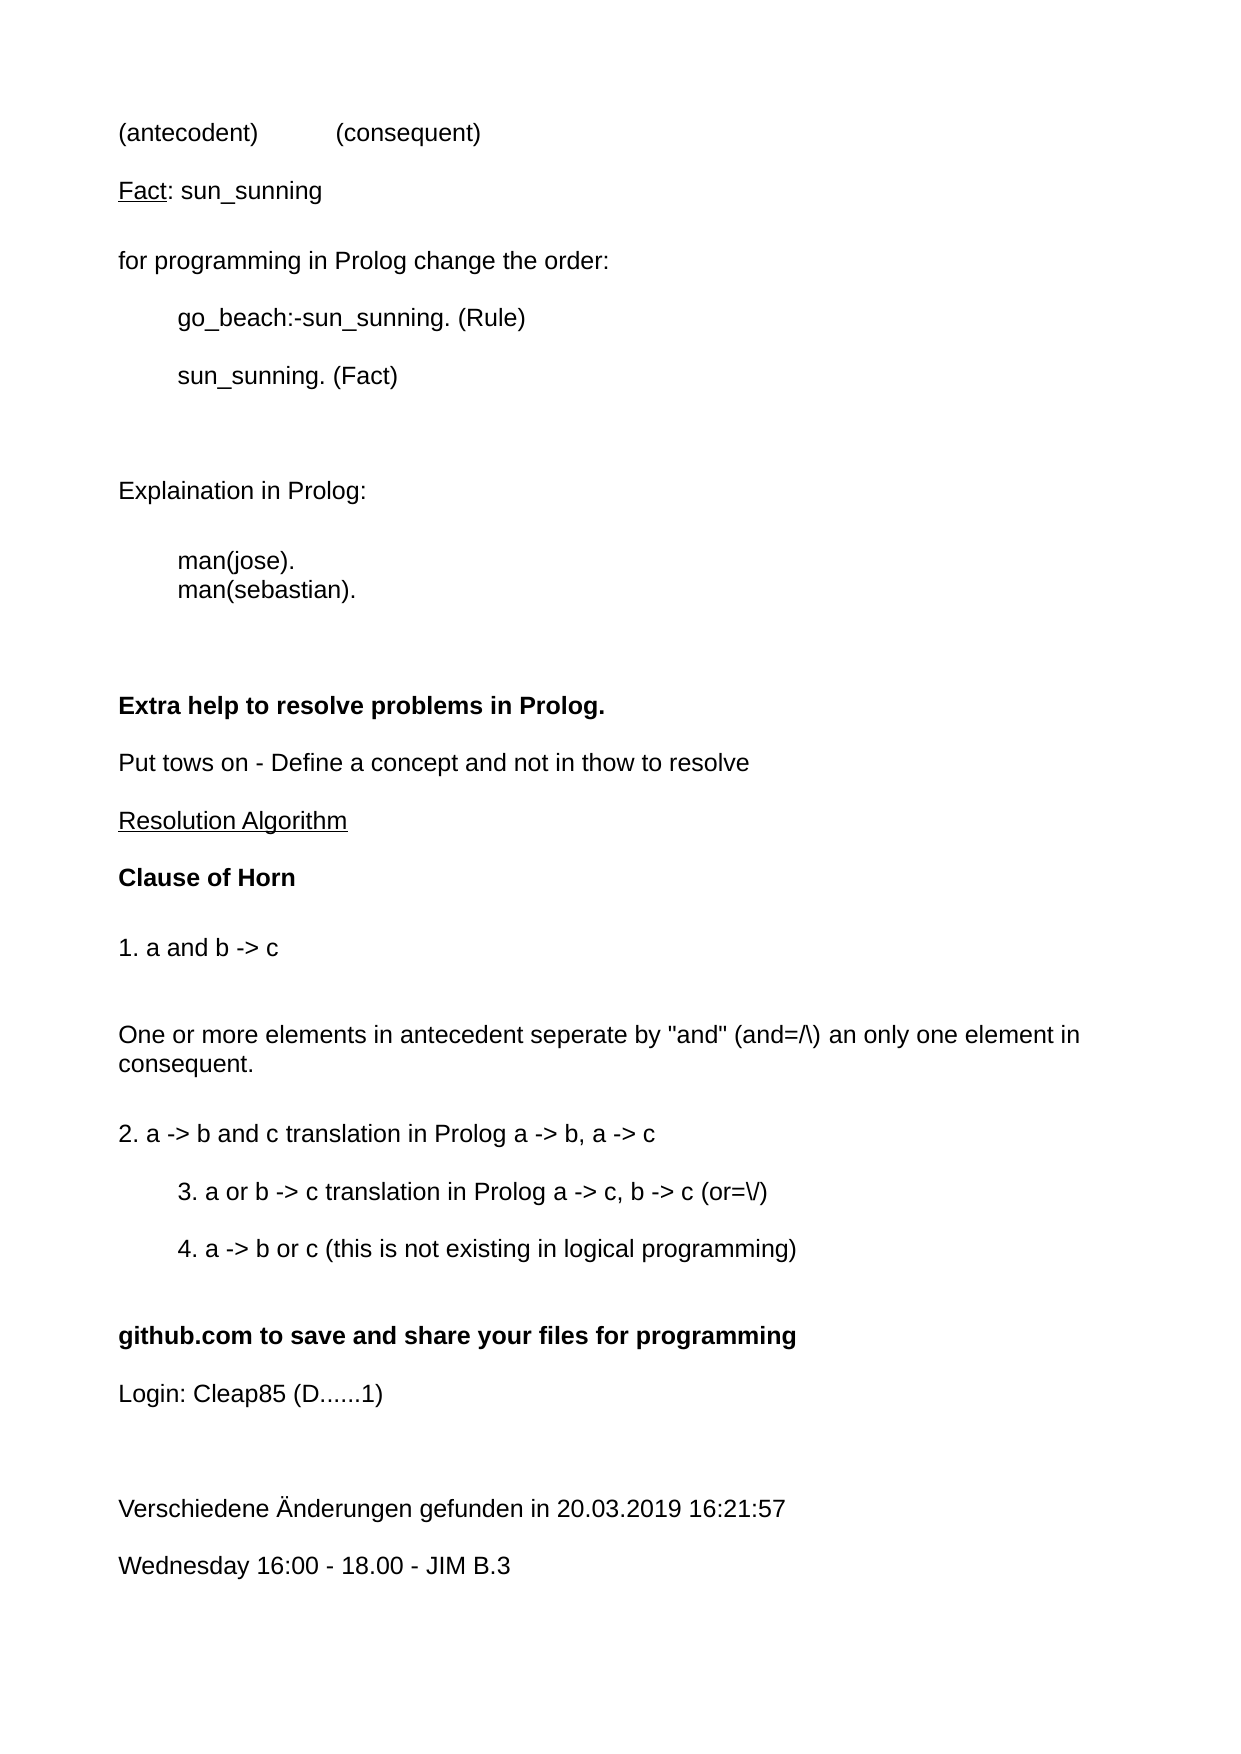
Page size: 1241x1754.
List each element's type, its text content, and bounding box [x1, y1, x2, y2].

text man(sebastian). [177, 575, 1063, 604]
text Wednesday 16:00 - 18.00 - JIM B.3 [118, 1551, 1122, 1580]
text Fact: sun_sunning [118, 176, 1122, 204]
text for programming in Prolog change the order: [118, 246, 1122, 274]
text (antecodent) (consequent) [118, 118, 1122, 147]
text Login: Cleap85 (D......1) [118, 1378, 1122, 1407]
text 3. a or b -> c translation in Prolog a -> c, b -> c (or=\/) [177, 1177, 1063, 1205]
text Extra help to resolve problems in Prolog. [118, 691, 1122, 719]
text Resolution Algorithm [118, 806, 1122, 834]
text man(jose). [177, 546, 1063, 575]
text go_beach:-sun_sunning. (Rule) [177, 303, 1063, 332]
text 1. a and b -> c [118, 933, 1122, 962]
text github.com to save and share your files for programming [118, 1321, 1122, 1350]
text Clause of Horn [118, 863, 1122, 892]
text One or more elements in antecedent seperate by "and" (and=/\) an only one element in consequent. [118, 1020, 1122, 1078]
text Verschiedene Änderungen gefunden in 20.03.2019 16:21:57 [118, 1465, 1122, 1522]
text 4. a -> b or c (this is not existing in logical programming) [177, 1234, 1063, 1263]
text 2. a -> b and c translation in Prolog a -> b, a -> c [118, 1119, 1122, 1148]
text Put tows on - Define a concept and not in thow to resolve [118, 748, 1122, 777]
text Explaination in Prolog: [118, 476, 1122, 505]
text sun_sunning. (Fact) [177, 361, 1063, 389]
